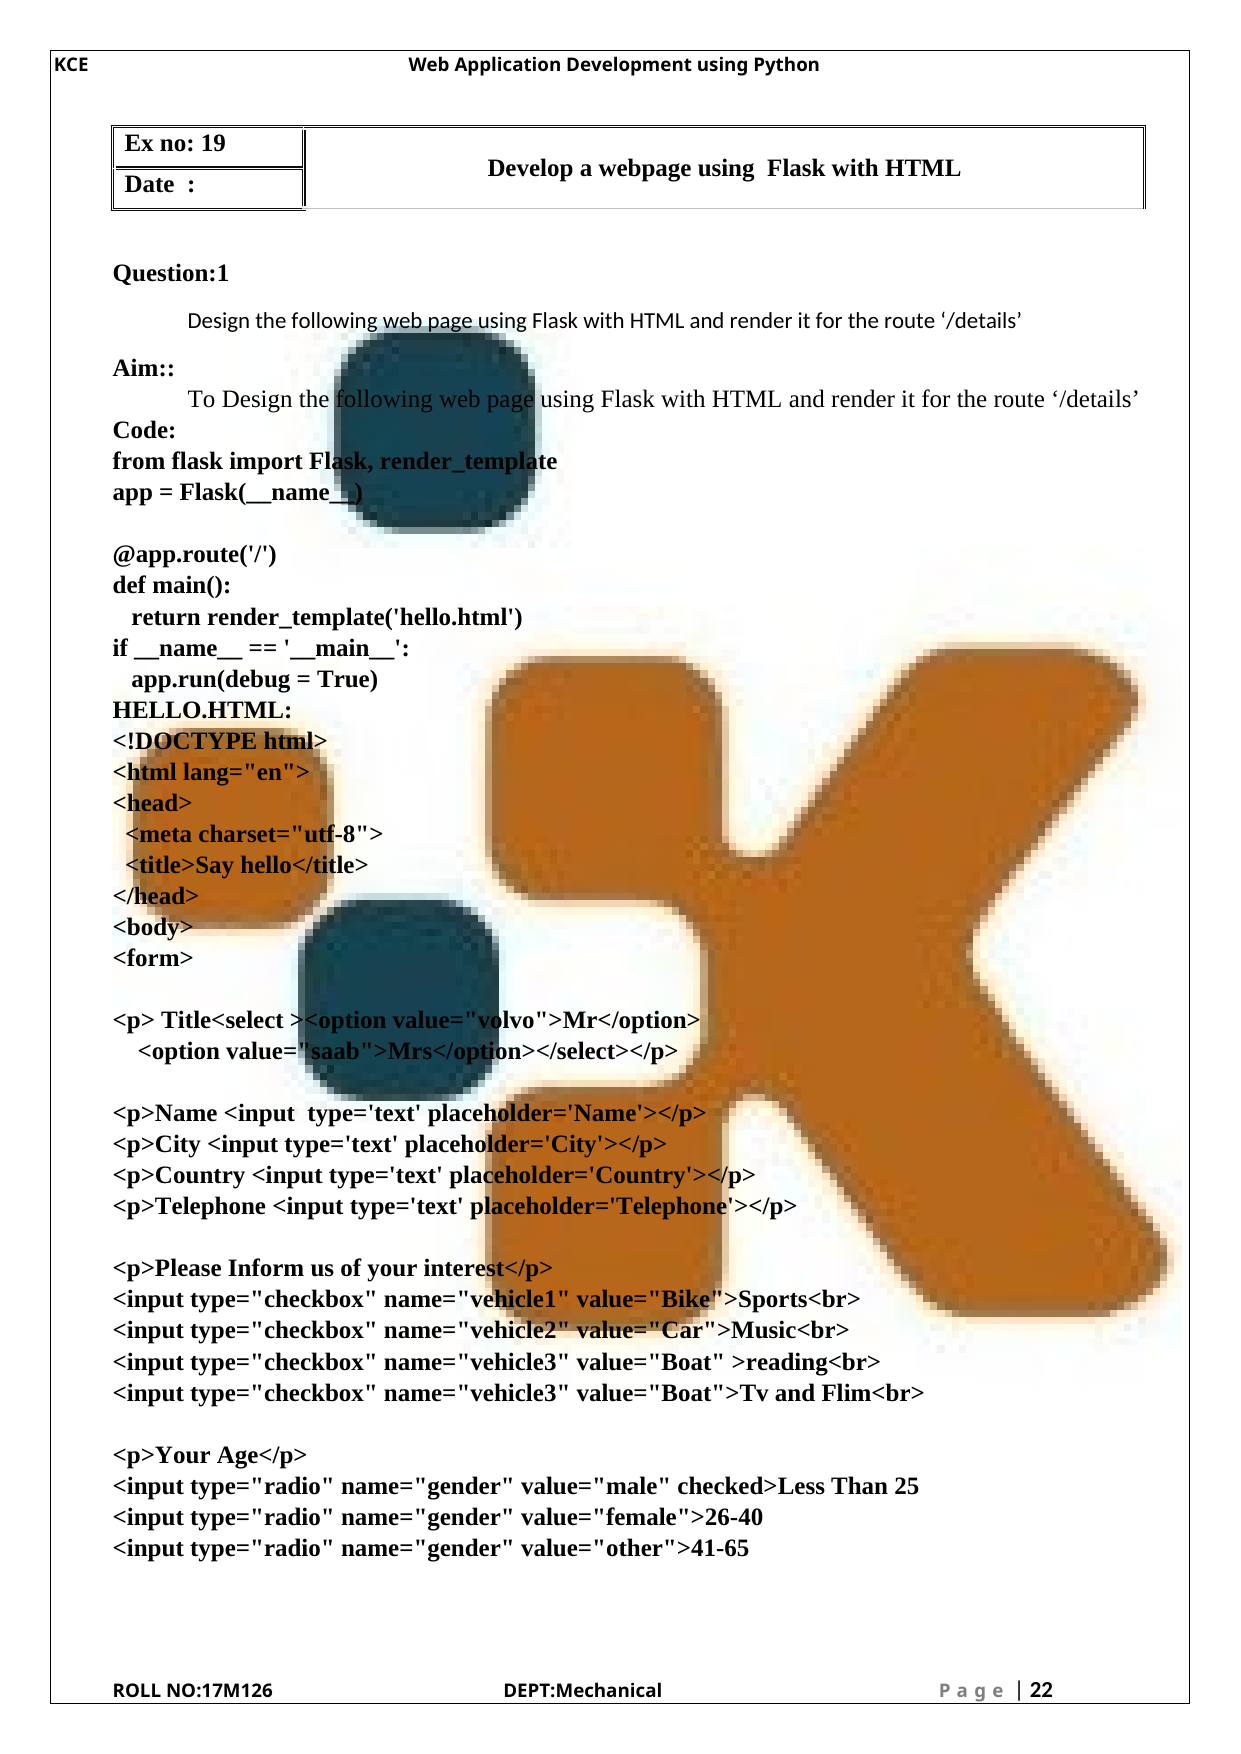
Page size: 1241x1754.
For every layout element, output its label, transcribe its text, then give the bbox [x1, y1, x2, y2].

text <meta charset="utf-8"> [112, 819, 1181, 848]
text <html lang="en"> [112, 757, 1181, 786]
text To Design the following web page using Flask with HTML and render it for the route ‘/details’ [112, 384, 1181, 413]
text if __name__ == '__main__': [112, 633, 1181, 661]
text app = Flask(__name__) [112, 477, 1181, 506]
table_header Ex no: 19 [113, 126, 304, 166]
text <head> [112, 788, 1181, 817]
text <input type="checkbox" name="vehicle3" value="Boat" >reading<br> [112, 1347, 1181, 1375]
table_header Develop a webpage using Flask with HTML [304, 128, 1143, 208]
text Question:1 [112, 258, 1181, 287]
text <p>Name <input type='text' placeholder='Name'></p> [112, 1098, 1181, 1127]
text <title>Say hello</title> [112, 850, 1181, 879]
text Code: [112, 415, 1181, 444]
text Design the following web page using Flask with HTML and render it for the route ‘/details’ [112, 306, 1181, 334]
text return render_template('hello.html') [112, 602, 1181, 630]
text <input type="radio" name="gender" value="other">41-65 [112, 1533, 1181, 1562]
text <p>Telephone <input type='text' placeholder='Telephone'></p> [112, 1191, 1181, 1220]
picture [112, 319, 1182, 1389]
text def main(): [112, 571, 1181, 599]
text <option value="saab">Mrs</option></select></p> [112, 1036, 1181, 1065]
text <input type="checkbox" name="vehicle2" value="Car">Music<br> [112, 1316, 1181, 1344]
table_cell Date : [114, 166, 304, 208]
text <p>Please Inform us of your interest</p> [112, 1253, 1181, 1282]
text <p>Country <input type='text' placeholder='Country'></p> [112, 1160, 1181, 1189]
text from flask import Flask, render_template [112, 446, 1181, 475]
text Aim:: [112, 353, 1181, 382]
text <form> [112, 943, 1181, 972]
text @app.route('/') [112, 539, 1181, 568]
text <p> Title<select ><option value="volvo">Mr</option> [112, 1005, 1181, 1034]
text </head> [112, 881, 1181, 910]
text <input type="radio" name="gender" value="male" checked>Less Than 25 [112, 1471, 1181, 1499]
text <p>Your Age</p> [112, 1440, 1181, 1468]
text <p>City <input type='text' placeholder='City'></p> [112, 1129, 1181, 1158]
text app.run(debug = True) [112, 664, 1181, 692]
text <!DOCTYPE html> [112, 726, 1181, 754]
text <input type="checkbox" name="vehicle1" value="Bike">Sports<br> [112, 1284, 1181, 1313]
text HELLO.HTML: [112, 695, 1181, 723]
text <input type="checkbox" name="vehicle3" value="Boat">Tv and Flim<br> [112, 1378, 1181, 1406]
text <body> [112, 912, 1181, 941]
text <input type="radio" name="gender" value="female">26-40 [112, 1502, 1181, 1531]
